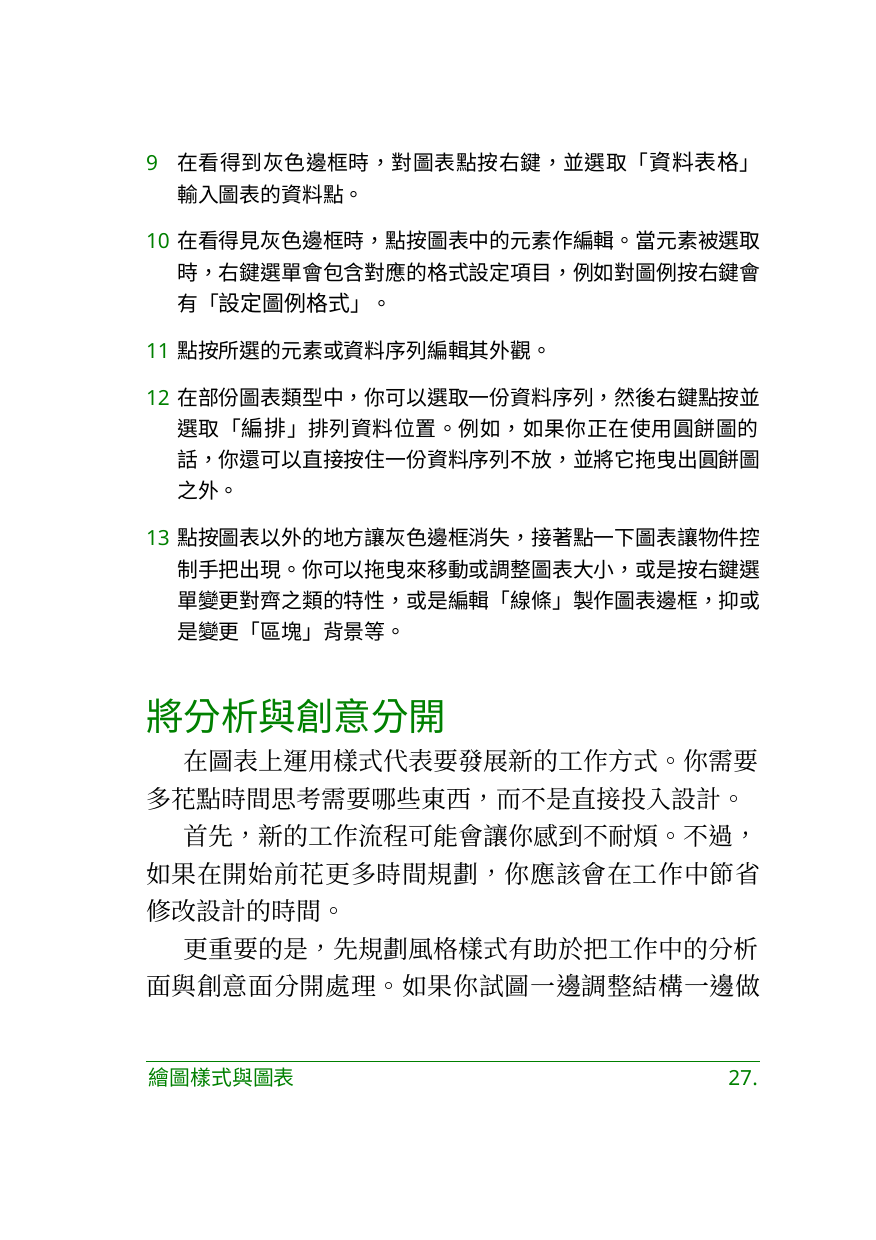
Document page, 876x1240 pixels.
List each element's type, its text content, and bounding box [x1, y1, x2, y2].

list 點按圖表以外的地方讓灰色邊框消失，接著點一下圖表讓物件控制手把出現。你可以拖曳來移動或調整圖表大小，或是按右鍵選單變更對齊之類的特性，或是編輯「線條」製作圖表邊框，抑或是變更「區塊」背景等。 [146, 521, 760, 646]
text 首先，新的工作流程可能會讓你感到不耐煩。不過，如果在開始前花更多時間規劃，你應該會在工作中節省修改設計的時間。 [146, 816, 760, 928]
list 在看得見灰色邊框時，點按圖表中的元素作編輯。當元素被選取時，右鍵選單會包含對應的格式設定項目，例如對圖例按右鍵會有「設定圖例格式」。 [146, 224, 760, 318]
text 在圖表上運用樣式代表要發展新的工作方式。你需要多花點時間思考需要哪些東西，而不是直接投入設計。 [146, 741, 760, 816]
text 更重要的是，先規劃風格樣式有助於把工作中的分析面與創意面分開處理。如果你試圖一邊調整結構一邊做 [146, 928, 760, 1003]
list 點按所選的元素或資料序列編輯其外觀。 [146, 333, 760, 364]
list 在看得到灰色邊框時，對圖表點按右鍵，並選取「資料表格」輸入圖表的資料點。 [146, 146, 760, 208]
subtitle 將分析與創意分開 [146, 686, 760, 741]
list 在部份圖表類型中，你可以選取一份資料序列，然後右鍵點按並選取「編排」排列資料位置。例如，如果你正在使用圓餅圖的話，你還可以直接按住一份資料序列不放，並將它拖曳出圓餅圖之外。 [146, 380, 760, 505]
